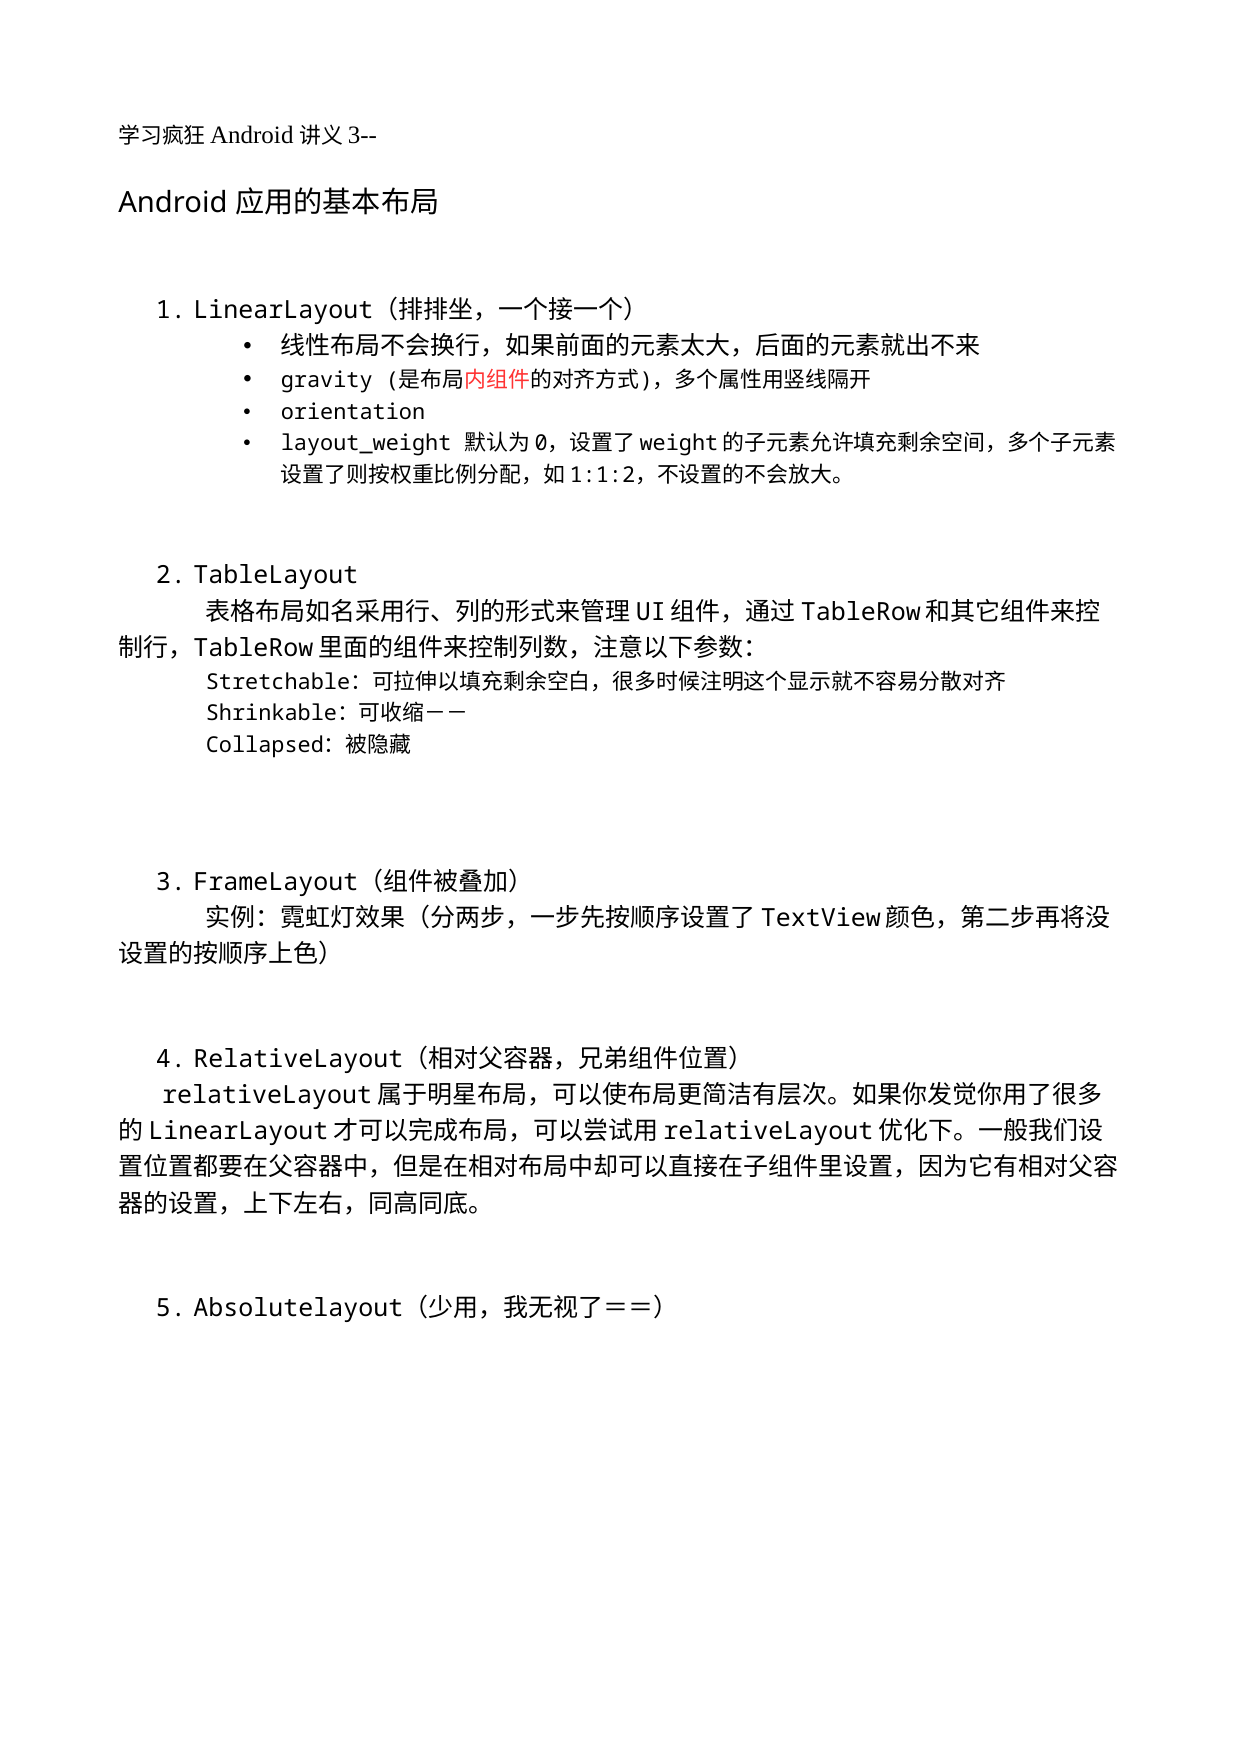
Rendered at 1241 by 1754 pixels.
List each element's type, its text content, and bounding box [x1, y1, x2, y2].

list layout_weight 默认为0，设置了weight的子元素允许填充剩余空间，多个子元素设置了则按权重比例分配，如1:1:2，不设置的不会放大。 [243, 425, 1122, 489]
list FrameLayout（组件被叠加） [156, 861, 1122, 897]
list orientation [243, 394, 1122, 425]
list gravity (是布局内组件的对齐方式)，多个属性用竖线隔开 [243, 362, 1122, 394]
text relativeLayout属于明星布局，可以使布局更简洁有层次。如果你发觉你用了很多的LinearLayout才可以完成布局，可以尝试用relativeLayout优化下。一般我们设置位置都要在父容器中，但是在相对布局中却可以直接在子组件里设置，因为它有相对父容器的设置，上下左右，同高同底。 [118, 1074, 1122, 1219]
text 表格布局如名采用行、列的形式来管理UI组件，通过TableRow和其它组件来控制行，TableRow里面的组件来控制列数，注意以下参数： [118, 591, 1122, 664]
list RelativeLayout（相对父容器，兄弟组件位置） [156, 1038, 1122, 1074]
text 实例：霓虹灯效果（分两步，一步先按顺序设置了TextView颜色，第二步再将没设置的按顺序上色） [118, 897, 1122, 970]
list 线性布局不会换行，如果前面的元素太大，后面的元素就出不来 [243, 326, 1122, 362]
text Collapsed：被隐藏 [118, 727, 1122, 759]
text Android 应用的基本布局 [118, 178, 1122, 221]
list TableLayout [156, 557, 1122, 591]
text Stretchable：可拉伸以填充剩余空白，很多时候注明这个显示就不容易分散对齐 [118, 664, 1122, 695]
list Absolutelayout（少用，我无视了＝＝） [156, 1287, 1122, 1324]
text Shrinkable：可收缩－－ [118, 695, 1122, 727]
text 学习疯狂Android 讲义3-- [118, 118, 1122, 150]
list LinearLayout（排排坐，一个接一个） [156, 289, 1122, 326]
